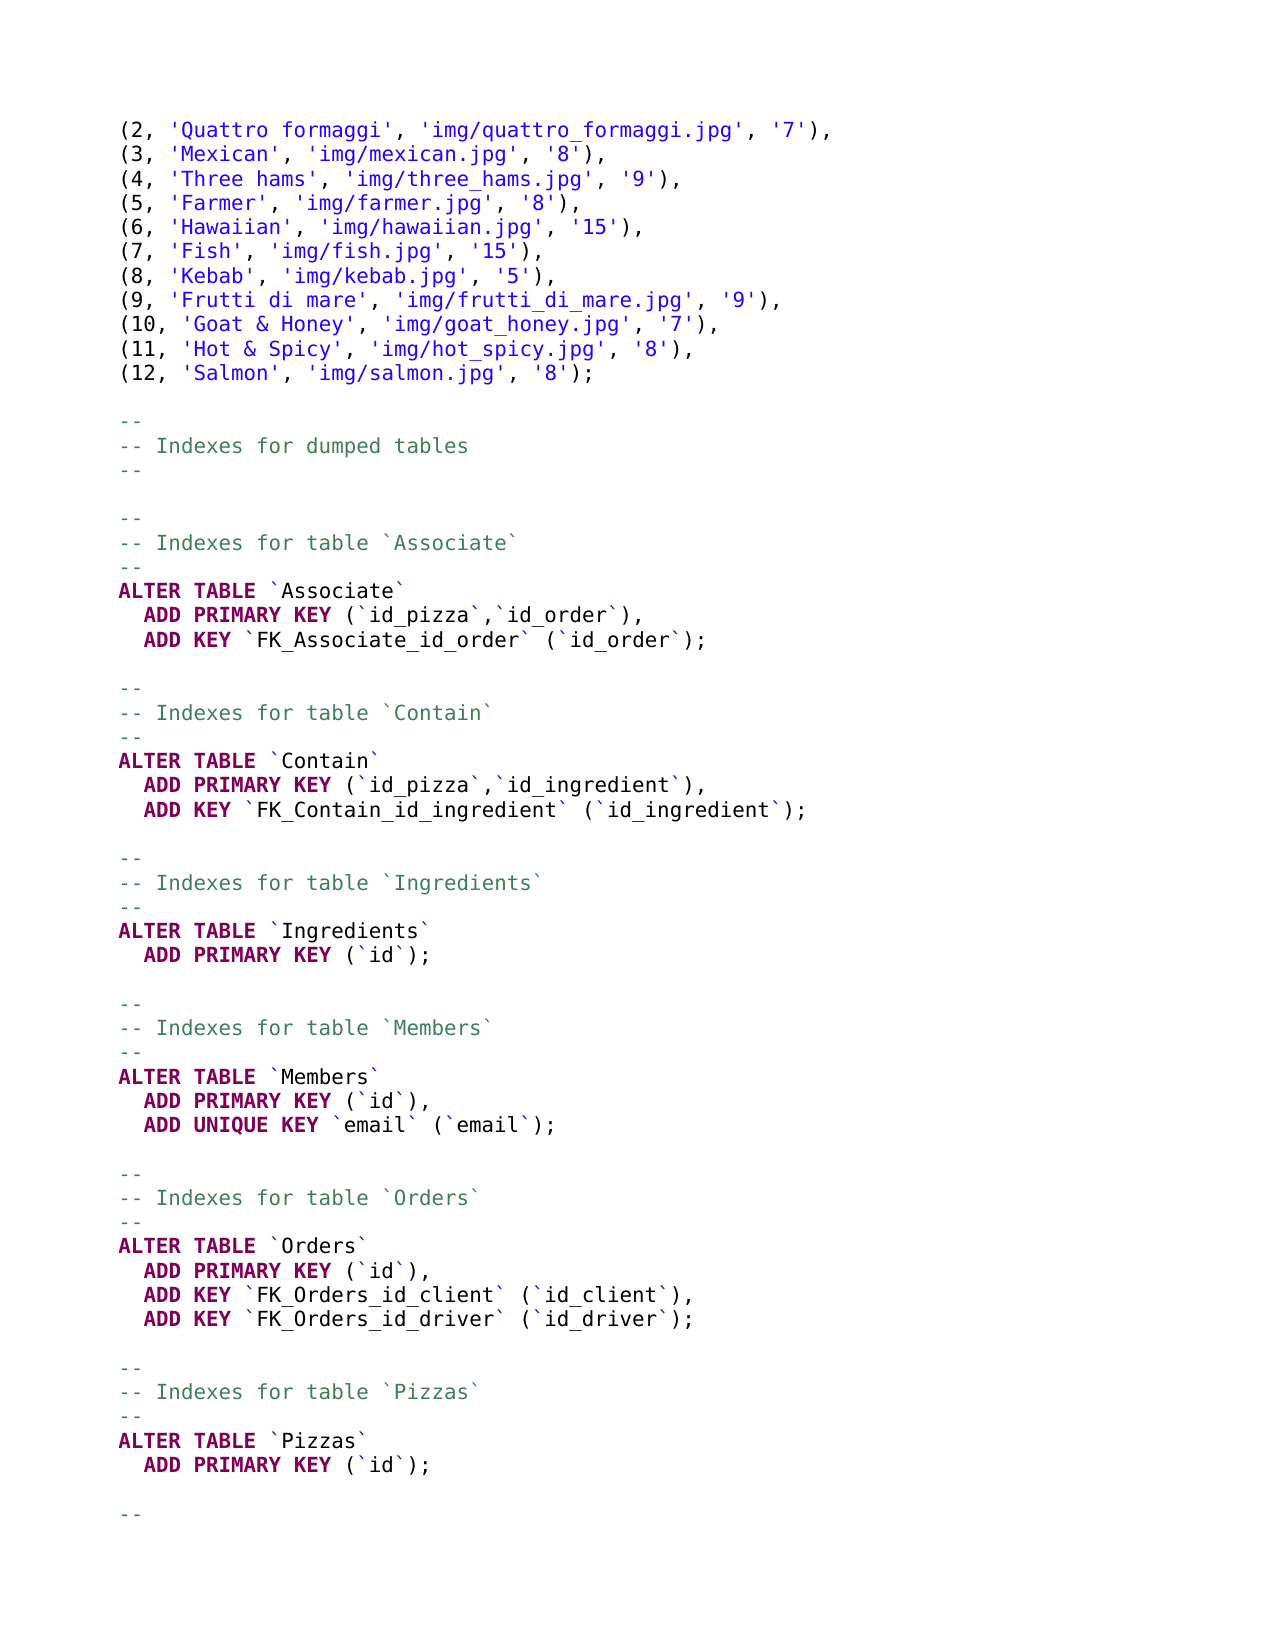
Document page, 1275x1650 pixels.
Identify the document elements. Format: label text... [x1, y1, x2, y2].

text -- [118, 1356, 1157, 1380]
text (5, 'Farmer', 'img/farmer.jpg', '8'), [118, 191, 1157, 215]
text -- [118, 1162, 1157, 1186]
text -- Indexes for dumped tables [118, 434, 1157, 458]
text -- [118, 409, 1157, 434]
text -- Indexes for table `Ingredients` [118, 871, 1157, 895]
text (9, 'Frutti di mare', 'img/frutti_di_mare.jpg', '9'), [118, 288, 1157, 312]
text -- [118, 676, 1157, 701]
text -- Indexes for table `Pizzas` [118, 1380, 1157, 1404]
text -- Indexes for table `Orders` [118, 1186, 1157, 1210]
text (3, 'Mexican', 'img/mexican.jpg', '8'), [118, 142, 1157, 167]
text ADD KEY `FK_Contain_id_ingredient` (`id_ingredient`); [118, 798, 1157, 822]
text ALTER TABLE `Members` [118, 1065, 1157, 1089]
text -- Indexes for table `Contain` [118, 701, 1157, 725]
text -- [118, 1502, 1157, 1526]
text -- [118, 725, 1157, 749]
text -- [118, 1040, 1157, 1065]
text -- [118, 506, 1157, 531]
text ADD PRIMARY KEY (`id`); [118, 943, 1157, 968]
text -- [118, 992, 1157, 1016]
text (8, 'Kebab', 'img/kebab.jpg', '5'), [118, 264, 1157, 288]
text ALTER TABLE `Orders` [118, 1234, 1157, 1259]
text (6, 'Hawaiian', 'img/hawaiian.jpg', '15'), [118, 215, 1157, 239]
text ADD KEY `FK_Associate_id_order` (`id_order`); [118, 628, 1157, 652]
text ADD KEY `FK_Orders_id_client` (`id_client`), [118, 1283, 1157, 1307]
text -- [118, 1404, 1157, 1429]
text (4, 'Three hams', 'img/three_hams.jpg', '9'), [118, 167, 1157, 191]
text ALTER TABLE `Ingredients` [118, 919, 1157, 943]
text (7, 'Fish', 'img/fish.jpg', '15'), [118, 239, 1157, 264]
text ADD PRIMARY KEY (`id_pizza`,`id_ingredient`), [118, 773, 1157, 798]
text -- [118, 1210, 1157, 1234]
text ALTER TABLE `Contain` [118, 749, 1157, 773]
text (10, 'Goat & Honey', 'img/goat_honey.jpg', '7'), [118, 312, 1157, 337]
text -- Indexes for table `Associate` [118, 531, 1157, 555]
text ADD PRIMARY KEY (`id_pizza`,`id_order`), [118, 603, 1157, 628]
text -- [118, 555, 1157, 579]
text ALTER TABLE `Pizzas` [118, 1429, 1157, 1453]
text ADD PRIMARY KEY (`id`); [118, 1453, 1157, 1477]
text -- [118, 846, 1157, 871]
text -- [118, 895, 1157, 919]
text ADD KEY `FK_Orders_id_driver` (`id_driver`); [118, 1307, 1157, 1332]
text ALTER TABLE `Associate` [118, 579, 1157, 603]
text (11, 'Hot & Spicy', 'img/hot_spicy.jpg', '8'), [118, 337, 1157, 361]
text -- [118, 458, 1157, 482]
text (2, 'Quattro formaggi', 'img/quattro_formaggi.jpg', '7'), [118, 118, 1157, 142]
text (12, 'Salmon', 'img/salmon.jpg', '8'); [118, 361, 1157, 385]
text -- Indexes for table `Members` [118, 1016, 1157, 1040]
text ADD PRIMARY KEY (`id`), [118, 1259, 1157, 1283]
text ADD PRIMARY KEY (`id`), [118, 1089, 1157, 1113]
text ADD UNIQUE KEY `email` (`email`); [118, 1113, 1157, 1137]
